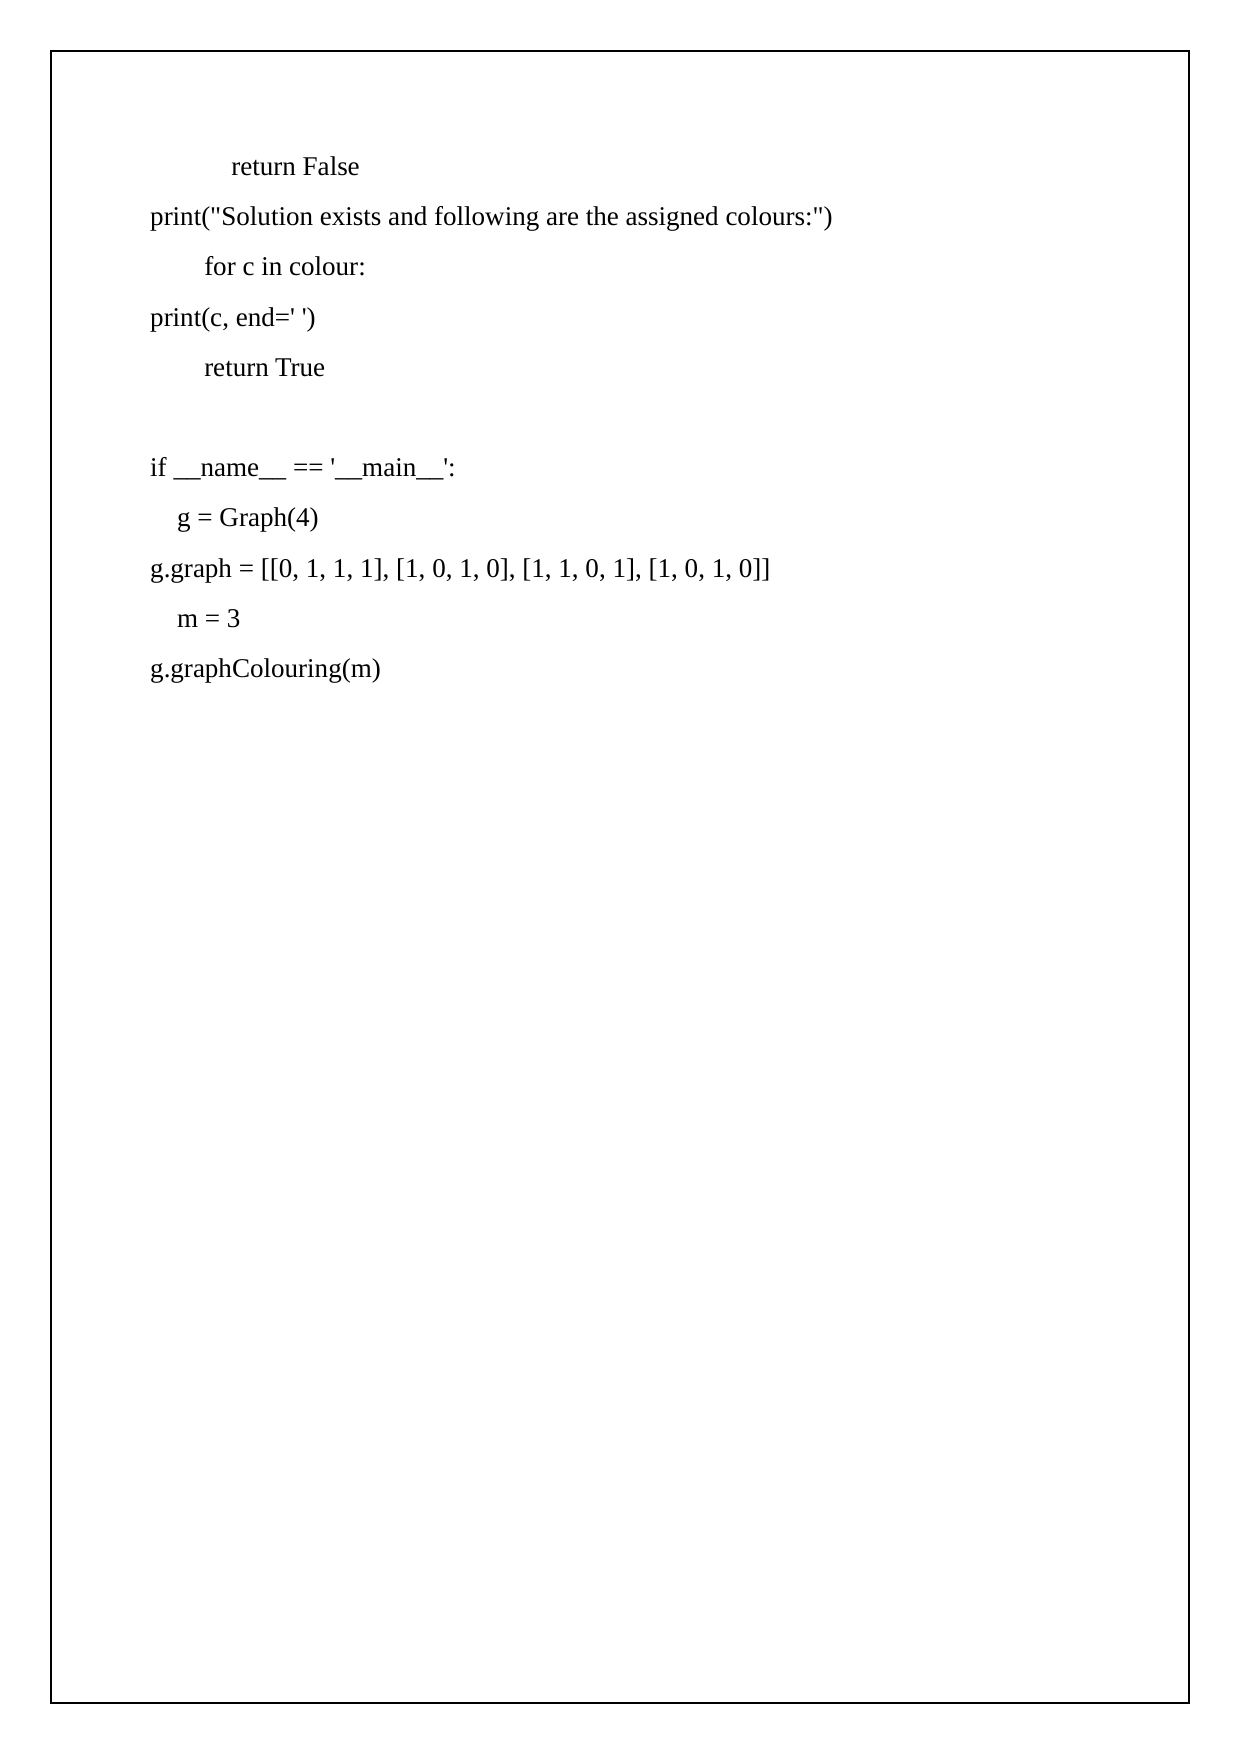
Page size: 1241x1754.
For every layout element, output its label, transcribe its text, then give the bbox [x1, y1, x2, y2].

text g = Graph(4) [150, 501, 1090, 533]
text return True [150, 351, 1090, 382]
text print("Solution exists and following are the assigned colours:") [150, 200, 1090, 231]
text return False [150, 150, 1090, 181]
text m = 3 [150, 602, 1090, 633]
text if __name__ == '__main__': [150, 451, 1090, 482]
text g.graphColouring(m) [150, 652, 1090, 750]
text print(c, end=' ') [150, 301, 1090, 332]
text g.graph = [[0, 1, 1, 1], [1, 0, 1, 0], [1, 1, 0, 1], [1, 0, 1, 0]] [150, 552, 1090, 583]
text for c in colour: [150, 250, 1090, 282]
